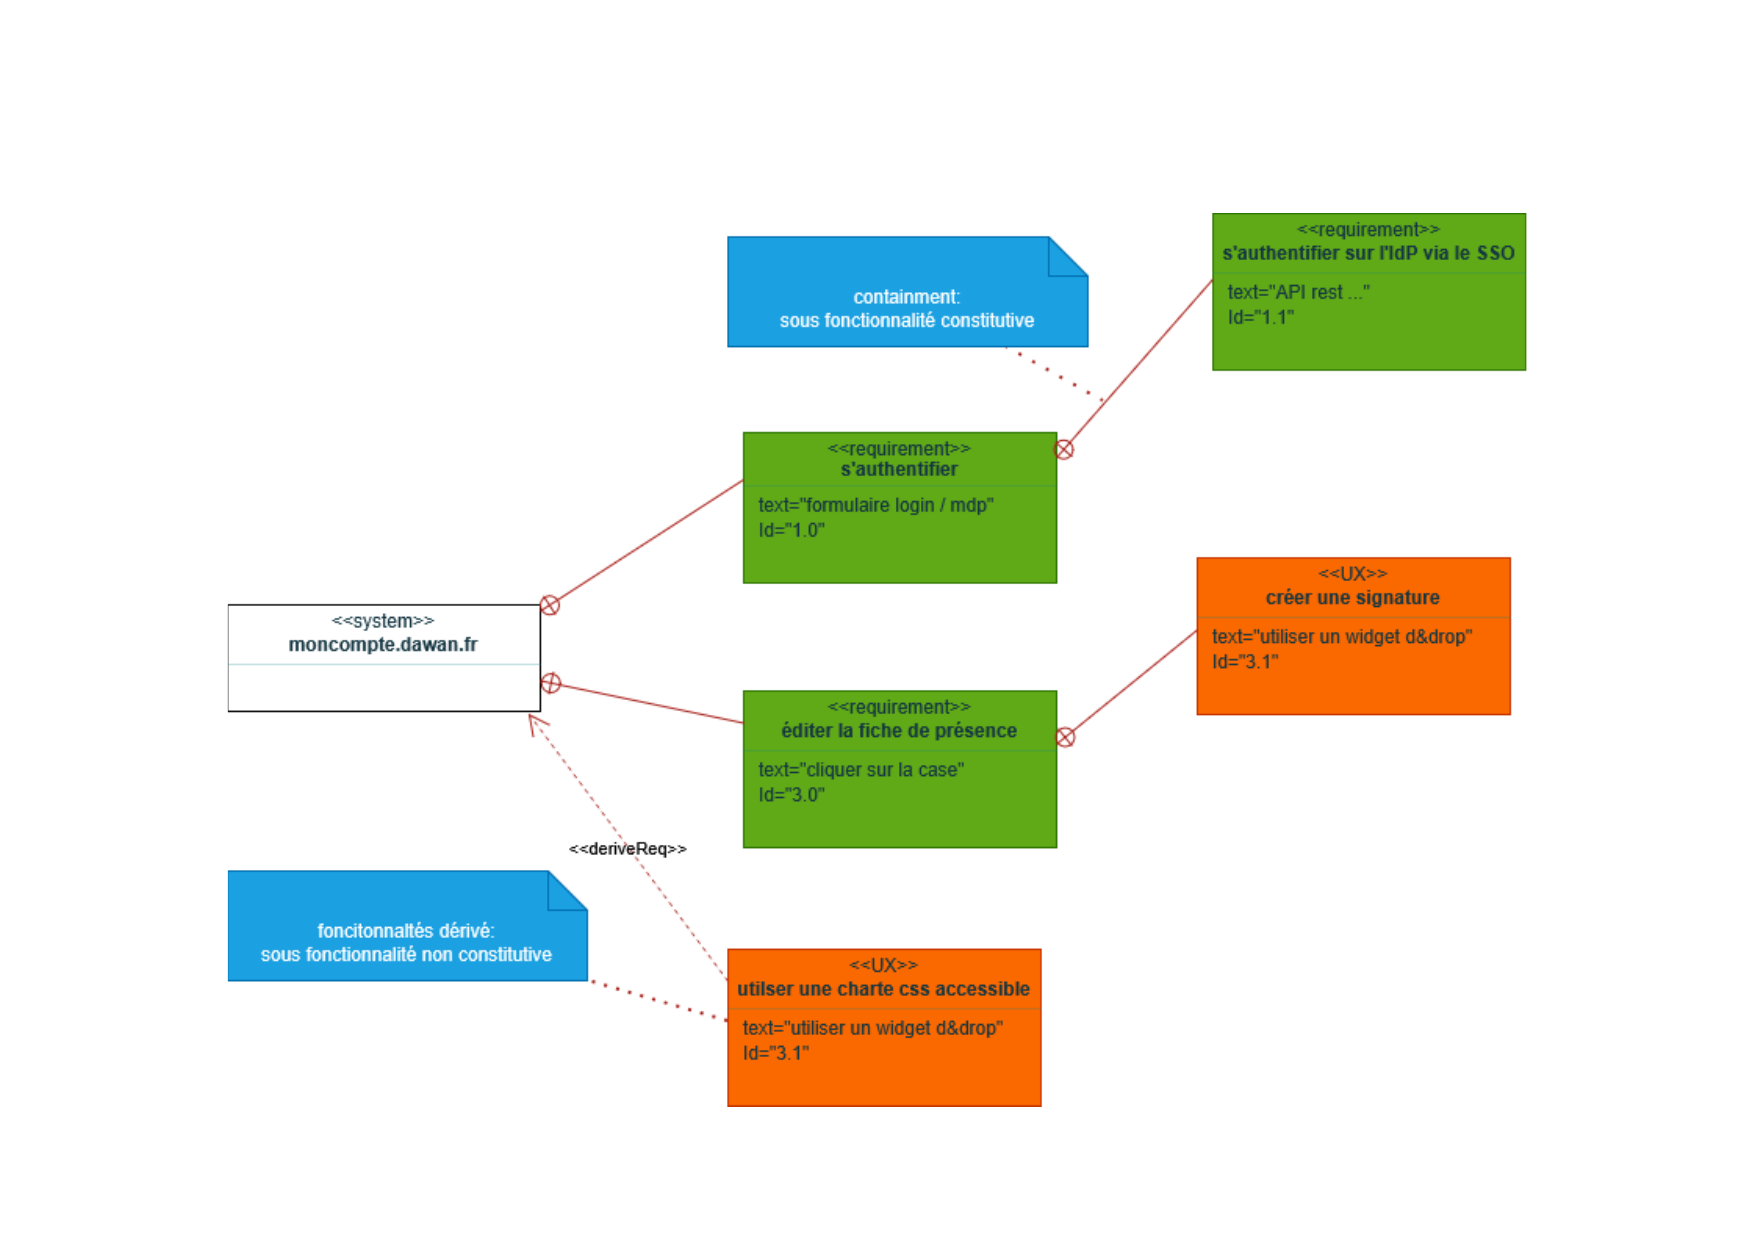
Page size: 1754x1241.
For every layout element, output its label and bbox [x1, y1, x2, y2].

picture [227, 213, 1527, 1107]
